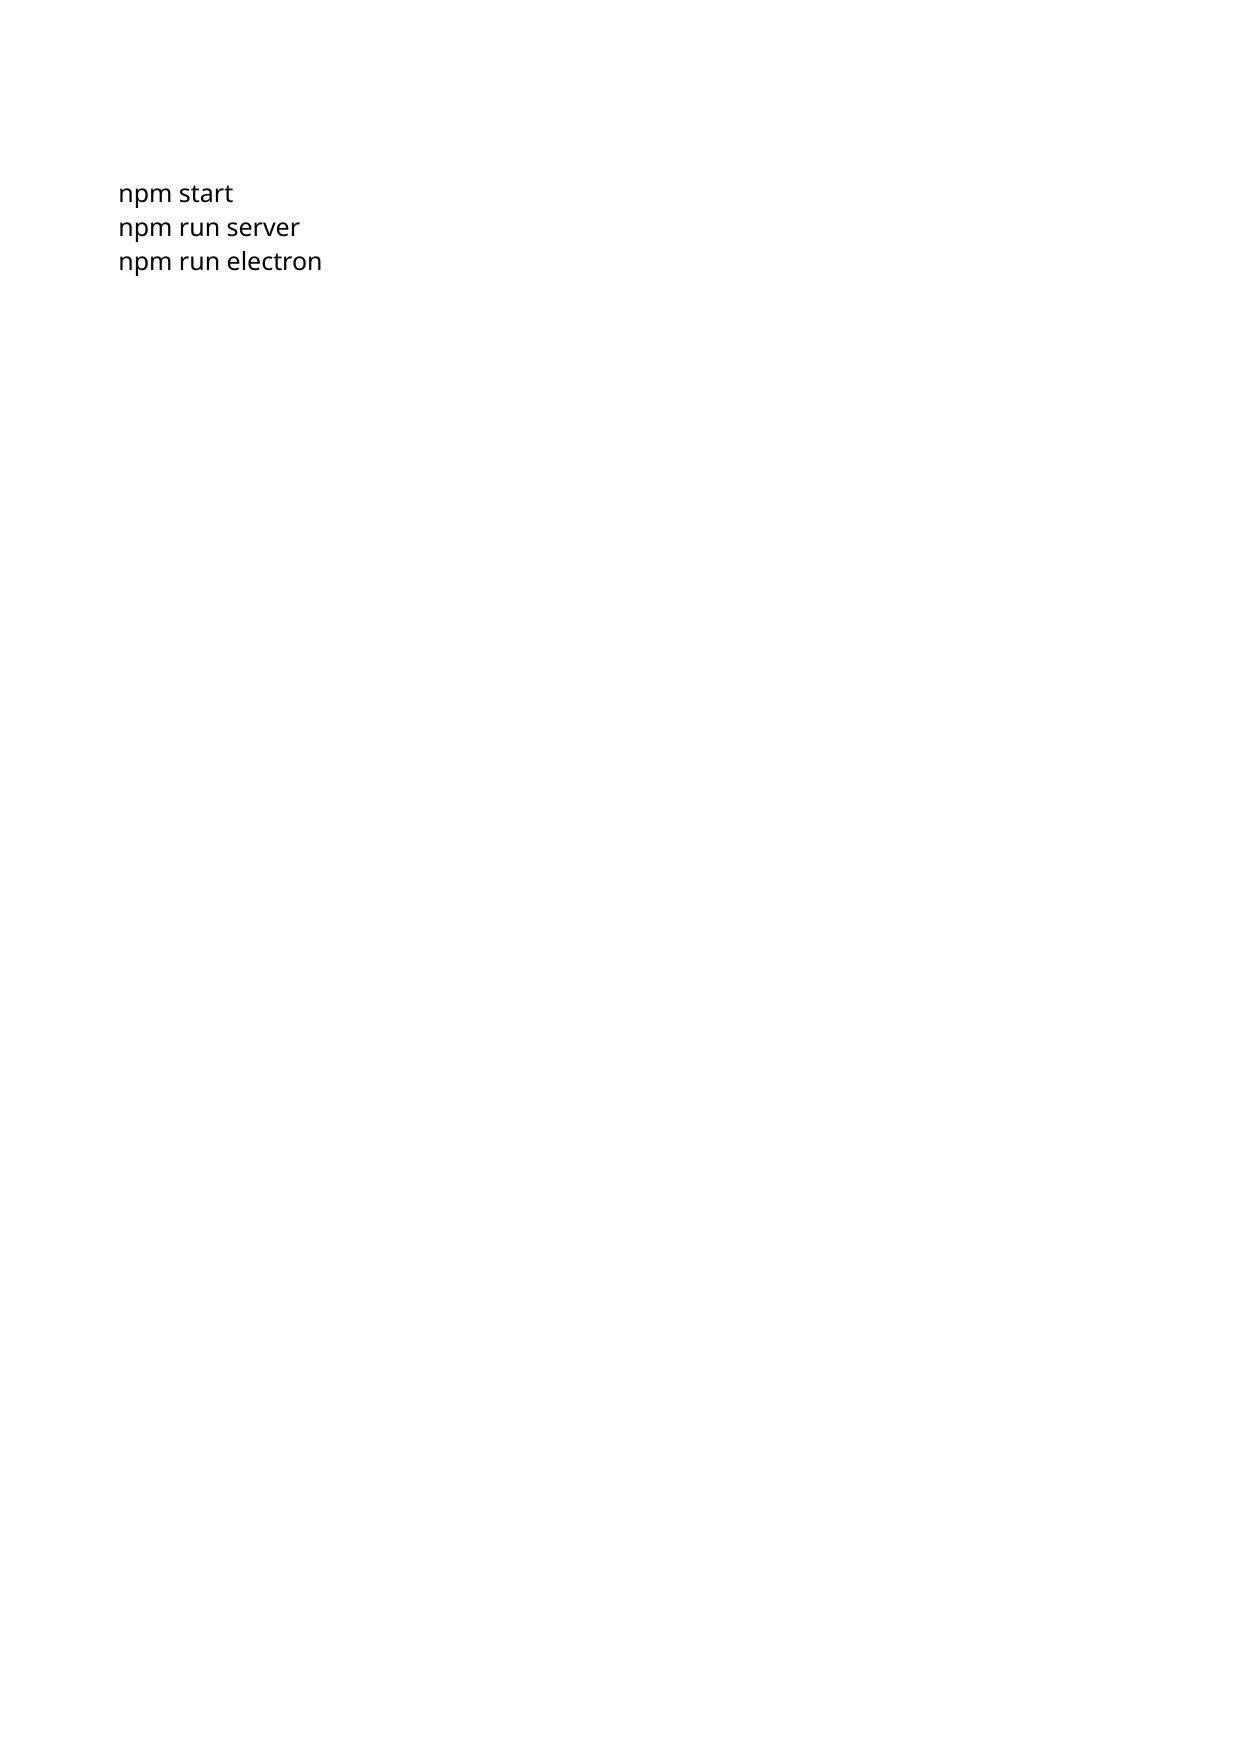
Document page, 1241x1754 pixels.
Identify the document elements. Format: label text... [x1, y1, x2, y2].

text npm run server [118, 210, 1122, 244]
text npm start [118, 176, 1122, 210]
text npm run electron [118, 244, 1122, 278]
